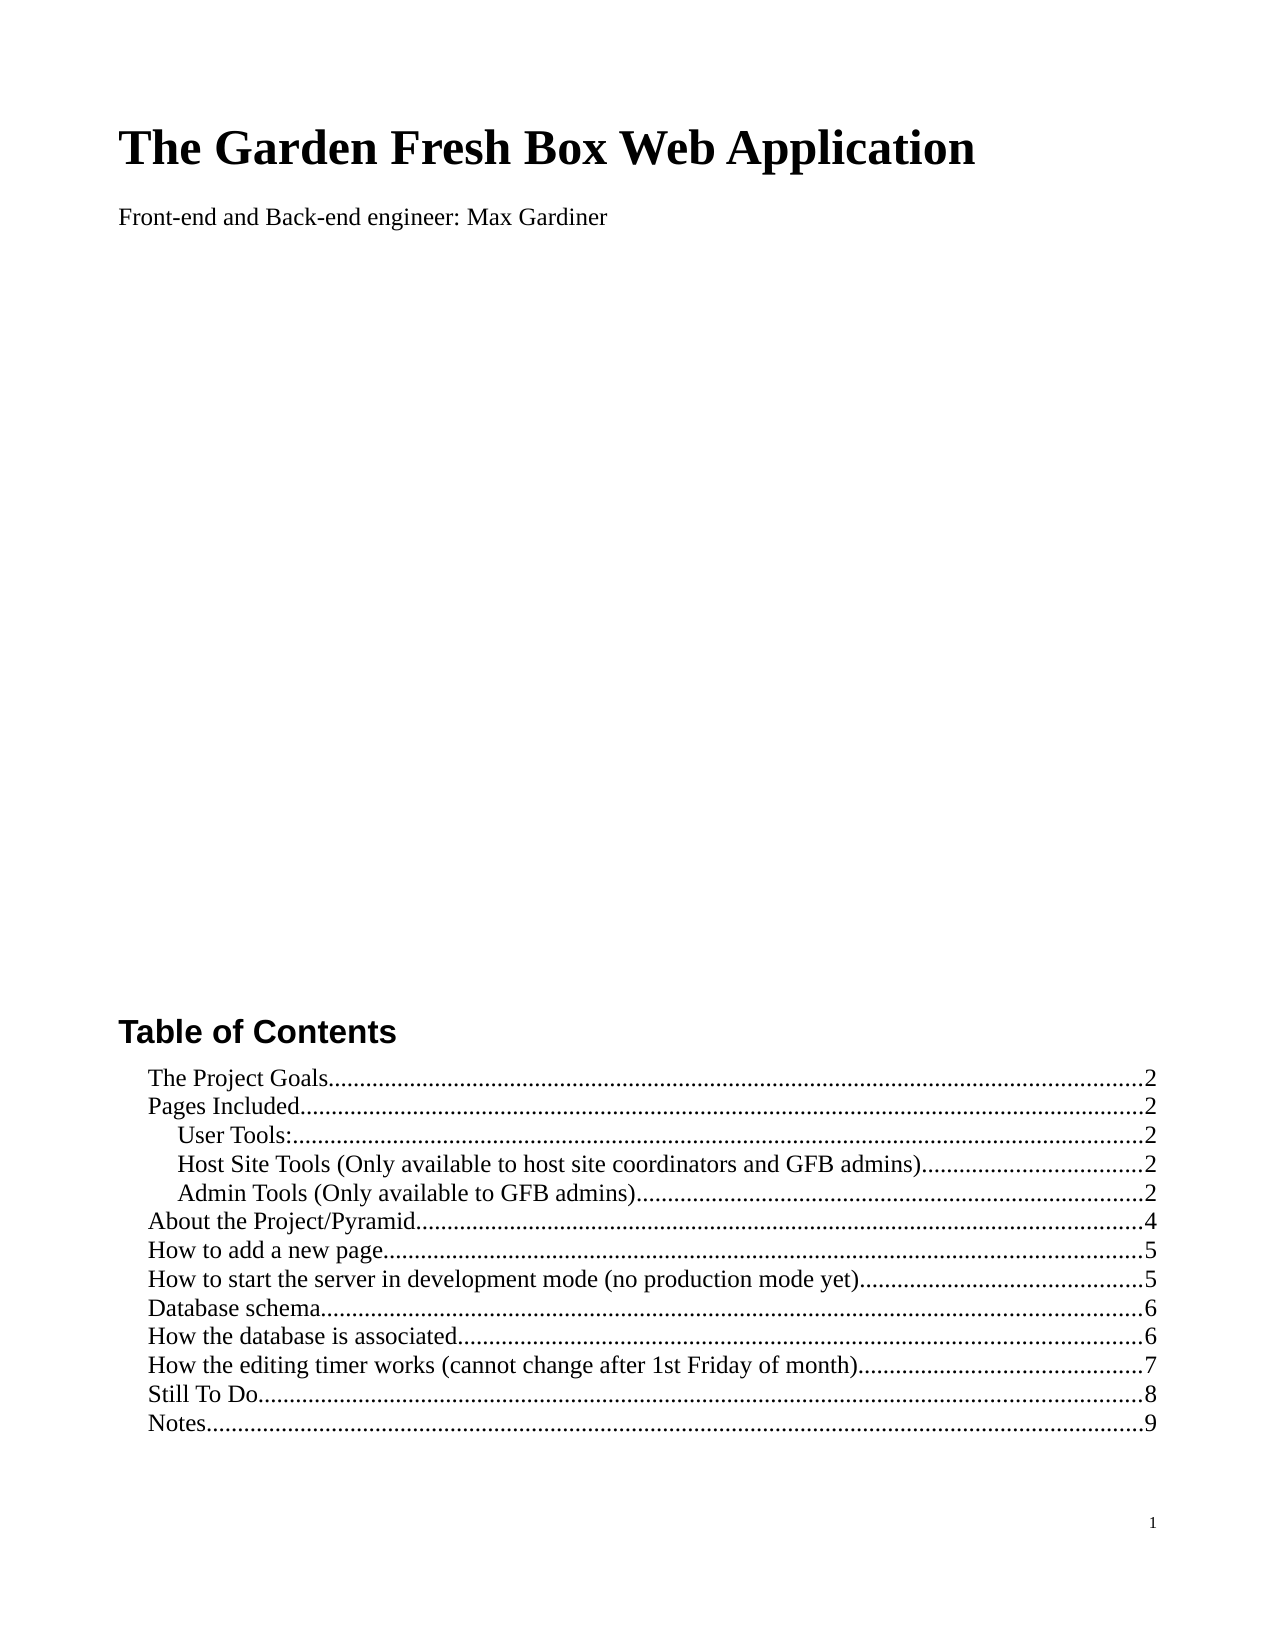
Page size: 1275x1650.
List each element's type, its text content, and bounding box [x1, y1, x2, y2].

text User Tools: 2 [177, 1120, 1157, 1149]
text About the Project/Pyramid 4 [148, 1206, 1157, 1235]
text How the editing timer works (cannot change after 1st Friday of month) 7 [148, 1350, 1157, 1379]
text The Garden Fresh Box Web Application [118, 118, 1157, 176]
subtitle Table of Contents [118, 1012, 1157, 1050]
text Notes 9 [148, 1408, 1157, 1436]
text Pages Included 2 [148, 1091, 1157, 1120]
text How the database is associated 6 [148, 1321, 1157, 1350]
text How to add a new page 5 [148, 1235, 1157, 1264]
text The Project Goals 2 [148, 1063, 1157, 1091]
text Host Site Tools (Only available to host site coordinators and GFB admins) 2 [177, 1149, 1157, 1178]
text How to start the server in development mode (no production mode yet) 5 [148, 1264, 1157, 1293]
text Database schema 6 [148, 1293, 1157, 1321]
text Admin Tools (Only available to GFB admins) 2 [177, 1178, 1157, 1206]
text Front-end and Back-end engineer: Max Gardiner [118, 202, 1157, 230]
text Still To Do 8 [148, 1379, 1157, 1408]
